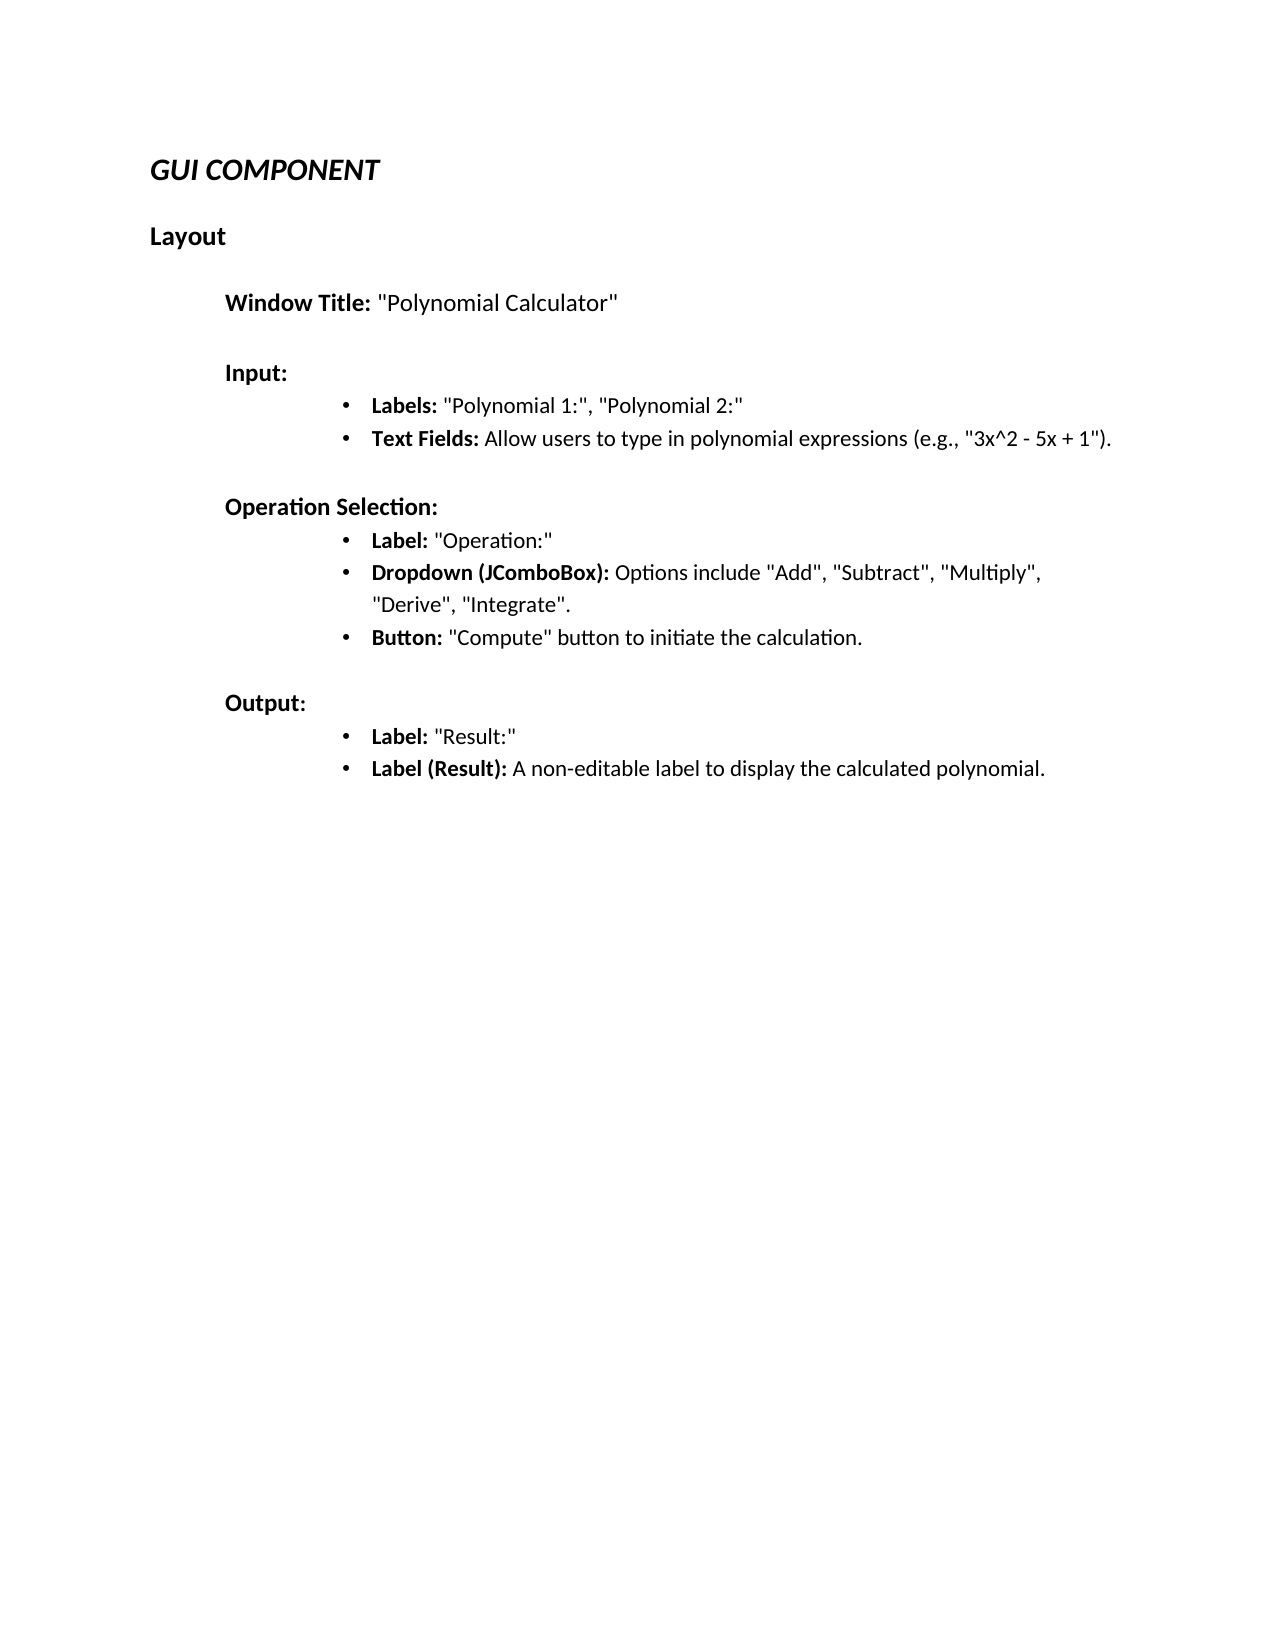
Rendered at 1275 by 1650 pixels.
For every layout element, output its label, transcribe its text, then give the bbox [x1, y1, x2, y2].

list Label: "Operation:" [342, 526, 1125, 554]
text GUI COMPONENT Layout [150, 150, 1125, 252]
list Window Title: "Polynomial Calculator" [150, 252, 1125, 317]
list Button: "Compute" button to initiate the calculation. [342, 623, 1125, 651]
list Label (Result): A non-editable label to display the calculated polynomial. [342, 754, 1125, 782]
list Labels: "Polynomial 1:", "Polynomial 2:" [342, 392, 1125, 420]
list Label: "Result:" [342, 722, 1125, 750]
list Input: [150, 322, 1125, 387]
list Dropdown (JComboBox): Options include "Add", "Subtract", "Multiply", "Derive", "Integrate". [342, 558, 1125, 618]
list Output: [150, 655, 1125, 718]
list Operation Selection: [150, 456, 1125, 522]
list Text Fields: Allow users to type in polynomial expressions (e.g., "3x^2 - 5x + 1"). [342, 424, 1125, 452]
